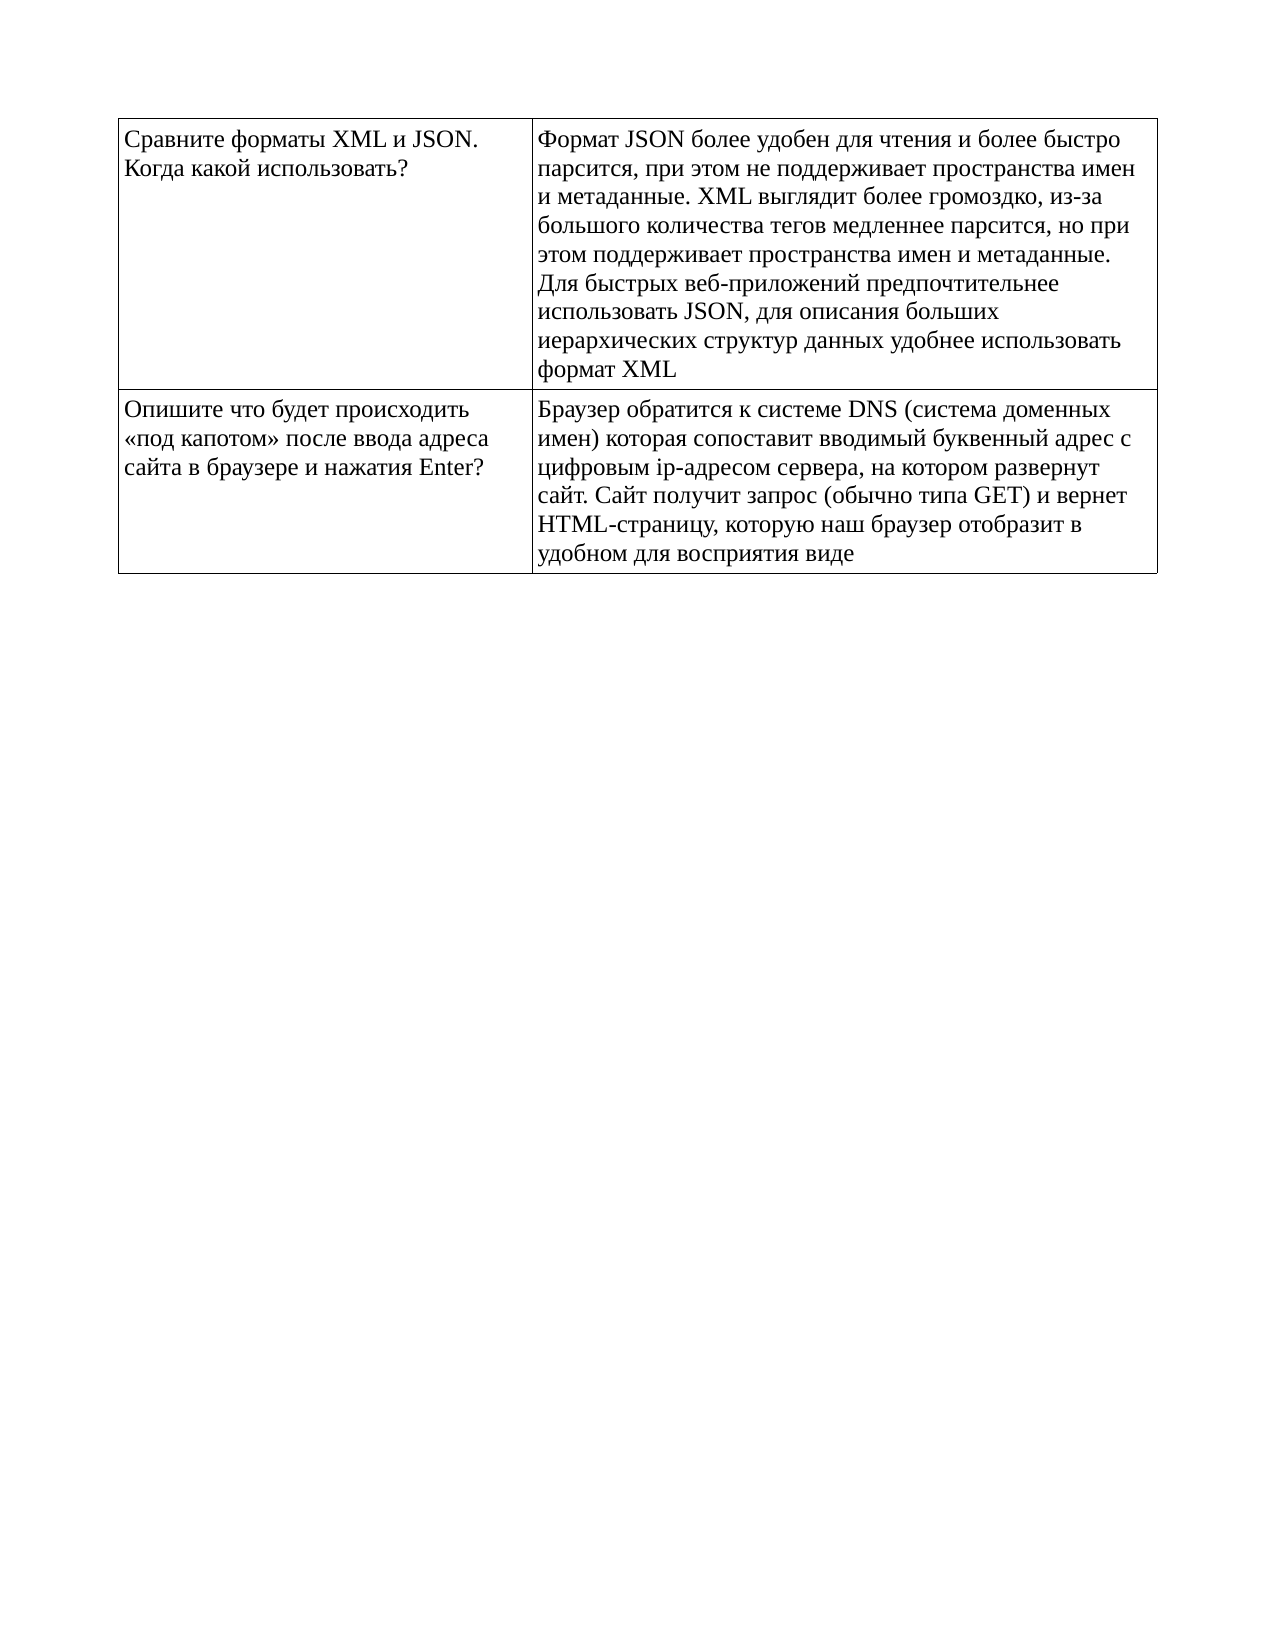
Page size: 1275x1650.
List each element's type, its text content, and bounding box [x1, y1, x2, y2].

table_cell Формат JSON более удобен для чтения и более быстро парсится, при этом не поддерживает пространства имен и метаданные. XML выглядит более громоздко, из-за большого количества тегов медленнее парсится, но при этом поддерживает пространства имен и метаданные. Для быстрых веб-приложений предпочтительнее использовать JSON, для описания больших иерархических структур данных удобнее использовать формат XML [533, 119, 1157, 388]
table_cell Опишите что будет происходить «под капотом» после ввода адреса сайта в браузере и нажатия Enter? [119, 390, 532, 572]
table_cell Браузер обратится к системе DNS (система доменных имен) которая сопоставит вводимый буквенный адрес с цифровым ip-адресом сервера, на котором развернут сайт. Сайт получит запрос (обычно типа GET) и вернет HTML-страницу, которую наш браузер отобразит в удобном для восприятия виде [533, 390, 1157, 572]
table_cell Сравните форматы XML и JSON. Когда какой использовать? [119, 119, 532, 388]
